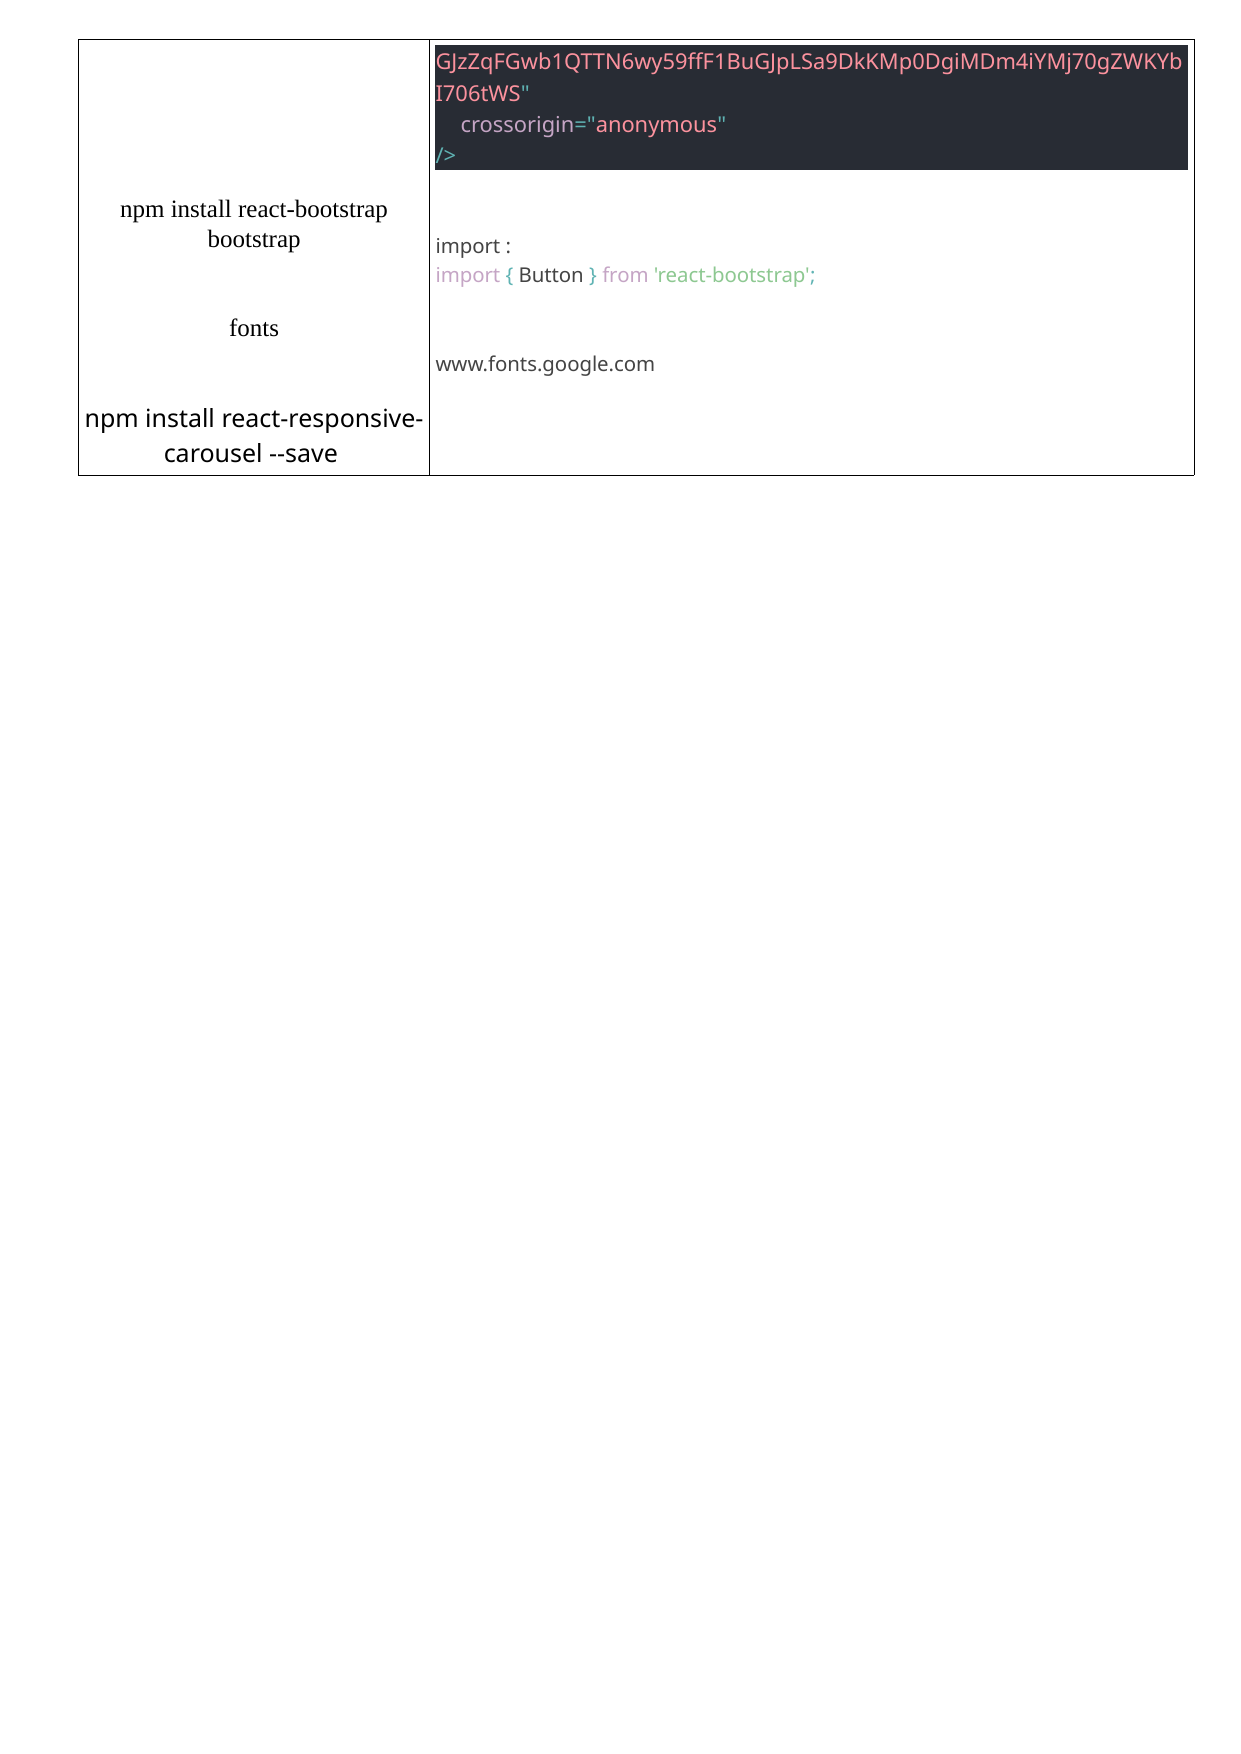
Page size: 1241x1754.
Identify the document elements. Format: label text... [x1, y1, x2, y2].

table_header GJzZqFGwb1QTTN6wy59ffF1BuGJpLSa9DkKMp0DgiMDm4iYMj70gZWKYbI706tWS" crossorigin="anonymous" /> import : import { Button } from 'react-bootstrap'; www.fonts.google.com [430, 40, 1194, 475]
table_header npm install react-bootstrap bootstrap fonts npm install react-responsive-carousel --save [79, 40, 429, 475]
